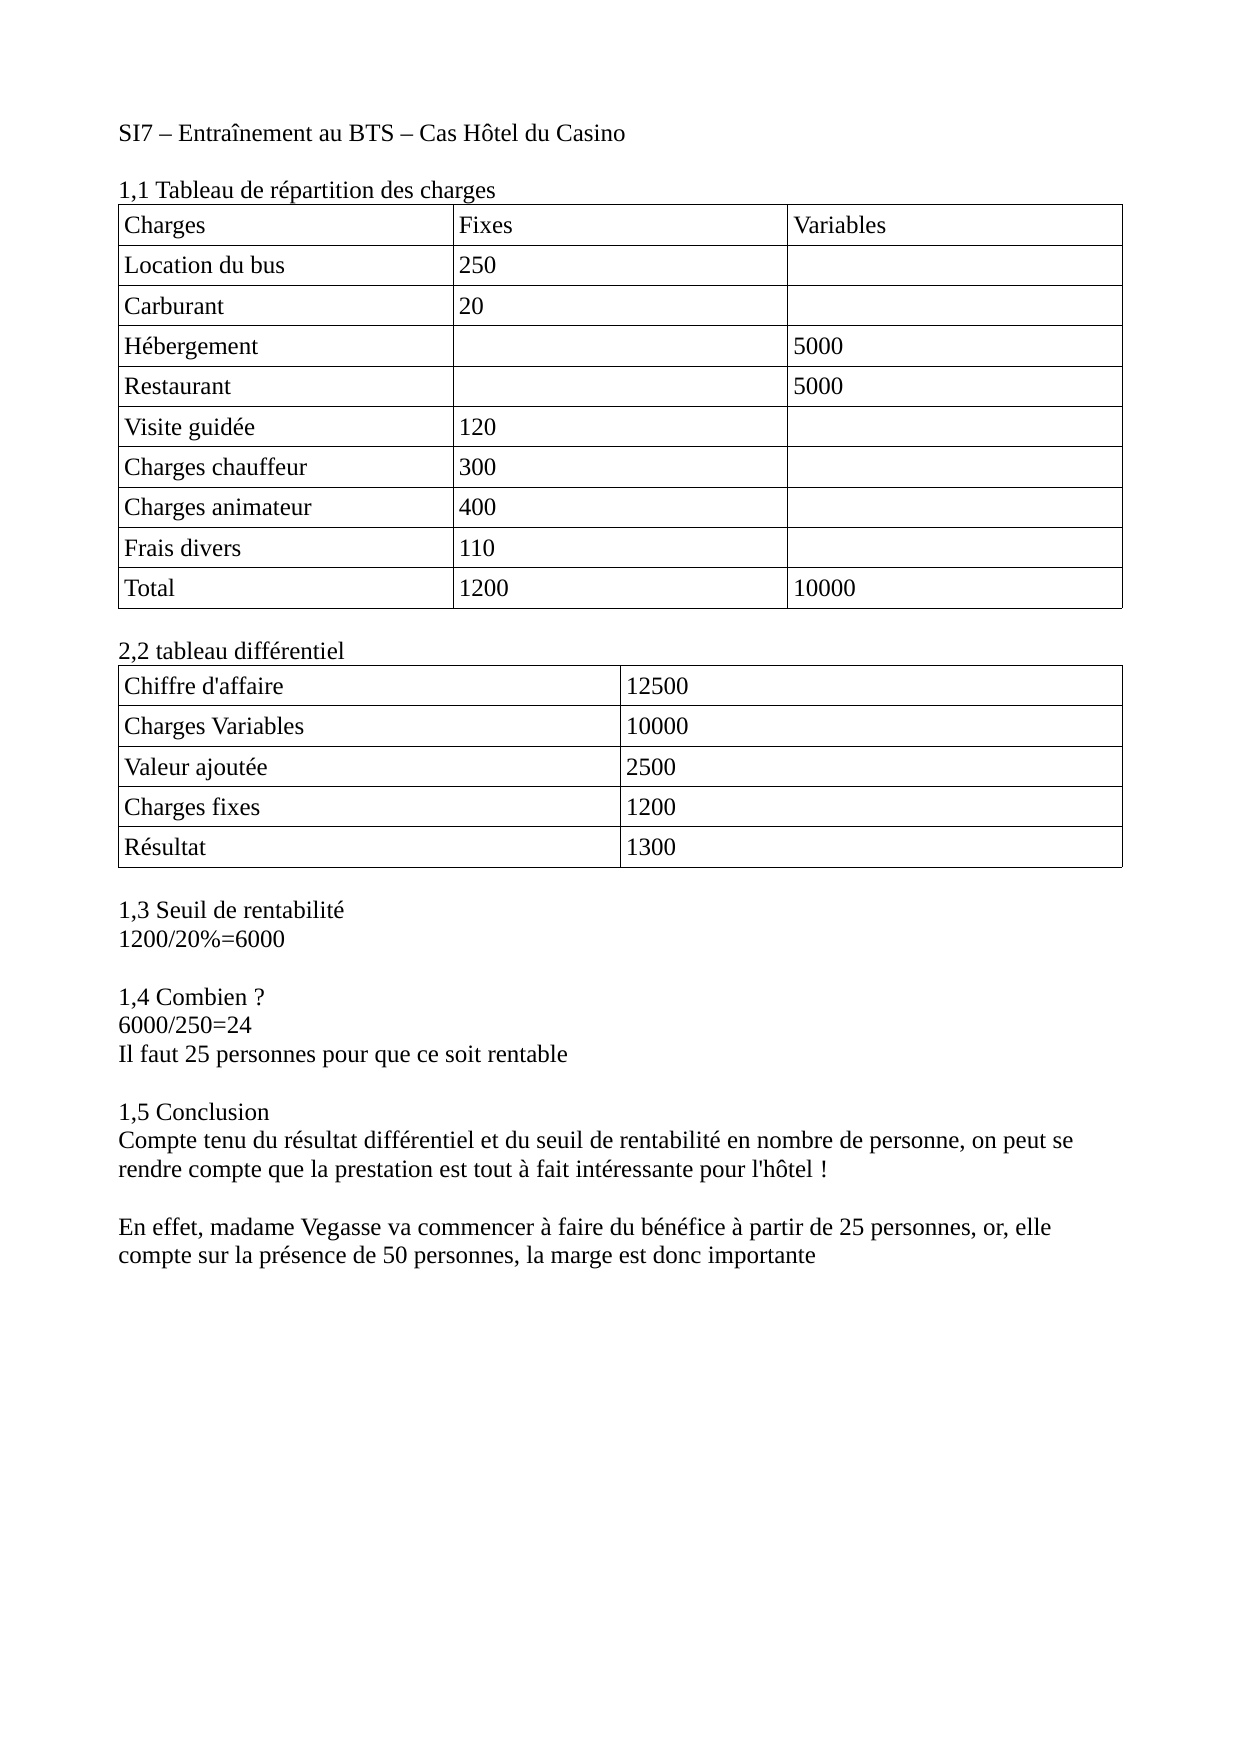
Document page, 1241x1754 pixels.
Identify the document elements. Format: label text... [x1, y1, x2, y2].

table_cell Charges Variables [119, 706, 620, 746]
table_cell 10000 [788, 568, 1122, 607]
table_cell 1200 [454, 568, 787, 607]
table_cell [788, 488, 1122, 527]
table_cell Total [119, 568, 453, 607]
table_cell 2500 [621, 747, 1122, 786]
table_cell 20 [454, 286, 787, 325]
table_cell [788, 407, 1122, 446]
table_cell 10000 [621, 706, 1122, 746]
table_cell 300 [454, 447, 787, 487]
table_cell Carburant [119, 286, 453, 325]
table_cell Frais divers [119, 528, 453, 567]
table_cell [788, 246, 1122, 285]
text SI7 – Entraînement au BTS – Cas Hôtel du Casino [118, 118, 1122, 147]
table_cell [788, 286, 1122, 325]
table_cell Charges animateur [119, 488, 453, 527]
table_cell [788, 528, 1122, 567]
table_header Charges [119, 205, 453, 245]
table_cell Résultat [119, 827, 620, 867]
text En effet, madame Veg asse va commencer à faire du bénéfice à partir de 25 personnes, or, elle compte sur la présence de 50 personnes, la marge est donc importante [118, 1212, 1122, 1269]
table_header 12500 [621, 666, 1122, 705]
text 1200/20%=6000 [118, 924, 1122, 953]
table_header Variables [788, 205, 1122, 245]
table_header Chiffre d'affaire [119, 666, 620, 705]
text Il faut 25 personnes pour que ce soit rentable [118, 1039, 1122, 1068]
table_cell [454, 326, 787, 366]
text 6000/250=24 [118, 1011, 1122, 1039]
table_cell 5000 [788, 326, 1122, 366]
table_cell 250 [454, 246, 787, 285]
table_cell 1200 [621, 787, 1122, 826]
table_cell 120 [454, 407, 787, 446]
text Compte tenu du résultat différentiel et du seuil de rentabilité en nombre de personne, on peut se rendre compte que la prestation est tout à fait intéressante pour l'hôtel ! [118, 1126, 1122, 1183]
table_cell [788, 447, 1122, 487]
table_cell 5000 [788, 367, 1122, 406]
text 1,4 Combien ? [118, 982, 1122, 1011]
table_cell [454, 367, 787, 406]
table_cell Charges chauffeur [119, 447, 453, 487]
text 1,5 Conclusion [118, 1097, 1122, 1126]
table_cell Hébergement [119, 326, 453, 366]
text 1,3 Seuil de rentabilité [118, 896, 1122, 924]
text 2,2 tableau différentiel [118, 636, 1122, 665]
table_cell Valeur ajoutée [119, 747, 620, 786]
table_cell Location du bus [119, 246, 453, 285]
table_cell Visite guidée [119, 407, 453, 446]
table_cell 400 [454, 488, 787, 527]
table_header Fixes [454, 205, 787, 245]
table_cell Charges fixes [119, 787, 620, 826]
text 1,1 Tableau de répartition des charges [118, 176, 1122, 204]
table_cell 110 [454, 528, 787, 567]
table_cell Restaurant [119, 367, 453, 406]
table_cell 1300 [621, 827, 1122, 867]
